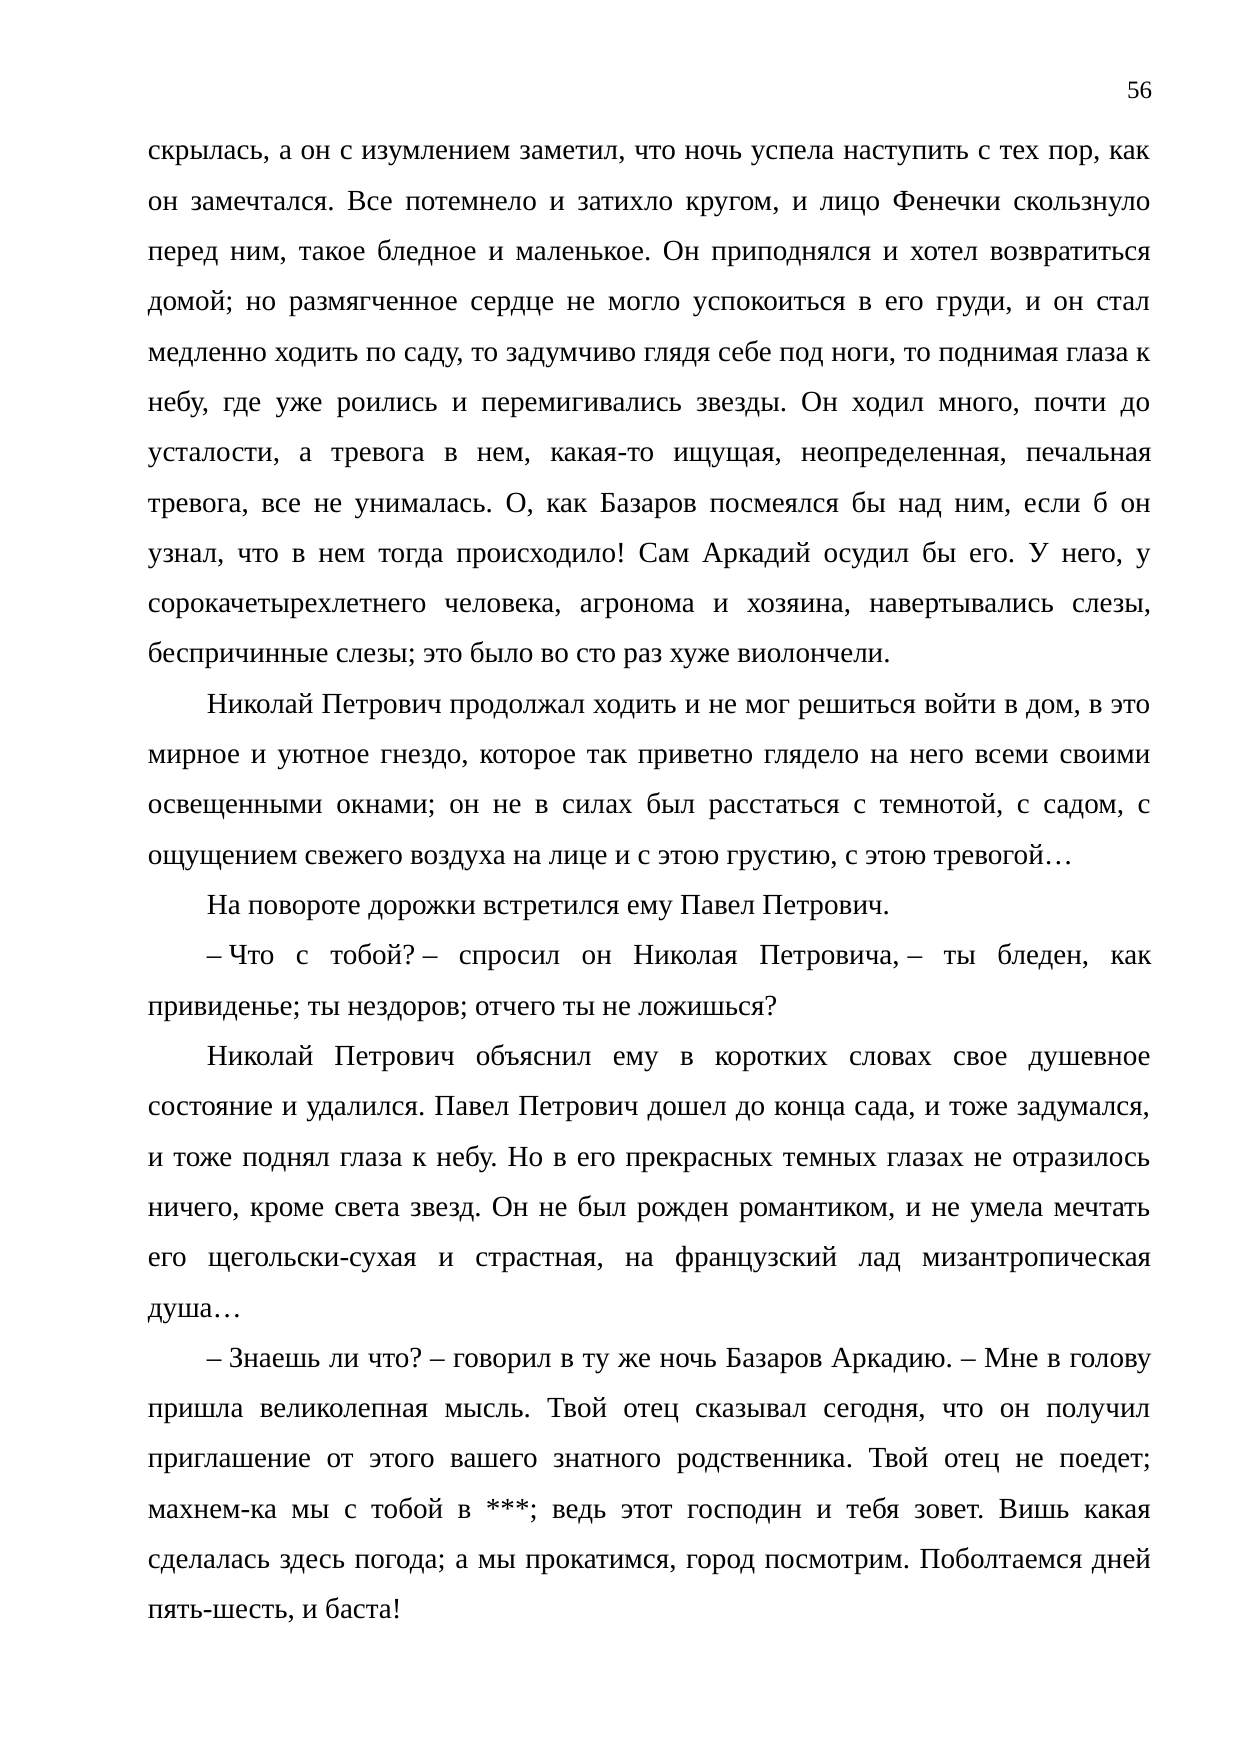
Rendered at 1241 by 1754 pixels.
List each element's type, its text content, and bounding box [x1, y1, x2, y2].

text скрылась, а он с изумлением заметил, что ночь успела наступить с тех пор, как он замечтался. Все потемнело и затихло кругом, и лицо Фенечки скользнуло перед ним, такое бледное и маленькое. Он приподнялся и хотел возвратиться домой; но размягченное сердце не могло успокоиться в его груди, и он стал медленно ходить по саду, то задумчиво глядя себе под ноги, то поднимая глаза к небу, где уже роились и перемигивались звезды. Он ходил много, почти до усталости, а тревога в нем, какая‑то ищущая, неопределенная, печальная тревога, все не унималась. О, как Базаров посмеялся бы над ним, если б он узнал, что в нем тогда происходило! Сам Аркадий осудил бы его. У него, у сорокачетырехлетнего человека, агронома и хозяина, навертывались слезы, беспричинные слезы; это было во сто раз хуже виолончели. [148, 132, 1152, 669]
text – Знаешь ли что? – говорил в ту же ночь Базаров Аркадию. – Мне в голову пришла великолепная мысль. Твой отец сказывал сегодня, что он получил приглашение от этого вашего знатного родственника. Твой отец не поедет; махнем‑ка мы с тобой в ***; ведь этот господин и тебя зовет. Вишь какая сделалась здесь погода; а мы прокатимся, город посмотрим. Поболтаемся дней пять‑шесть, и баста! [148, 1340, 1152, 1625]
text – Что с тобой? – спросил он Николая Петровича, – ты бледен, как привиденье; ты нездоров; отчего ты не ложишься? [148, 937, 1152, 1021]
text Николай Петрович объяснил ему в коротких словах свое душевное состояние и удалился. Павел Петрович дошел до конца сада, и тоже задумался, и тоже поднял глаза к небу. Но в его прекрасных темных глазах не отразилось ничего, кроме света звезд. Он не был рожден романтиком, и не умела мечтать его щегольски‑сухая и страстная, на французский лад мизантропическая душа… [148, 1038, 1152, 1323]
text На повороте дорожки встретился ему Павел Петрович. [148, 887, 1152, 921]
text Николай Петрович продолжал ходить и не мог решиться войти в дом, в это мирное и уютное гнездо, которое так приветно глядело на него всеми своими освещенными окнами; он не в силах был расстаться с темнотой, с садом, с ощущением свежего воздуха на лице и с этою грустию, с этою тревогой… [148, 686, 1152, 870]
